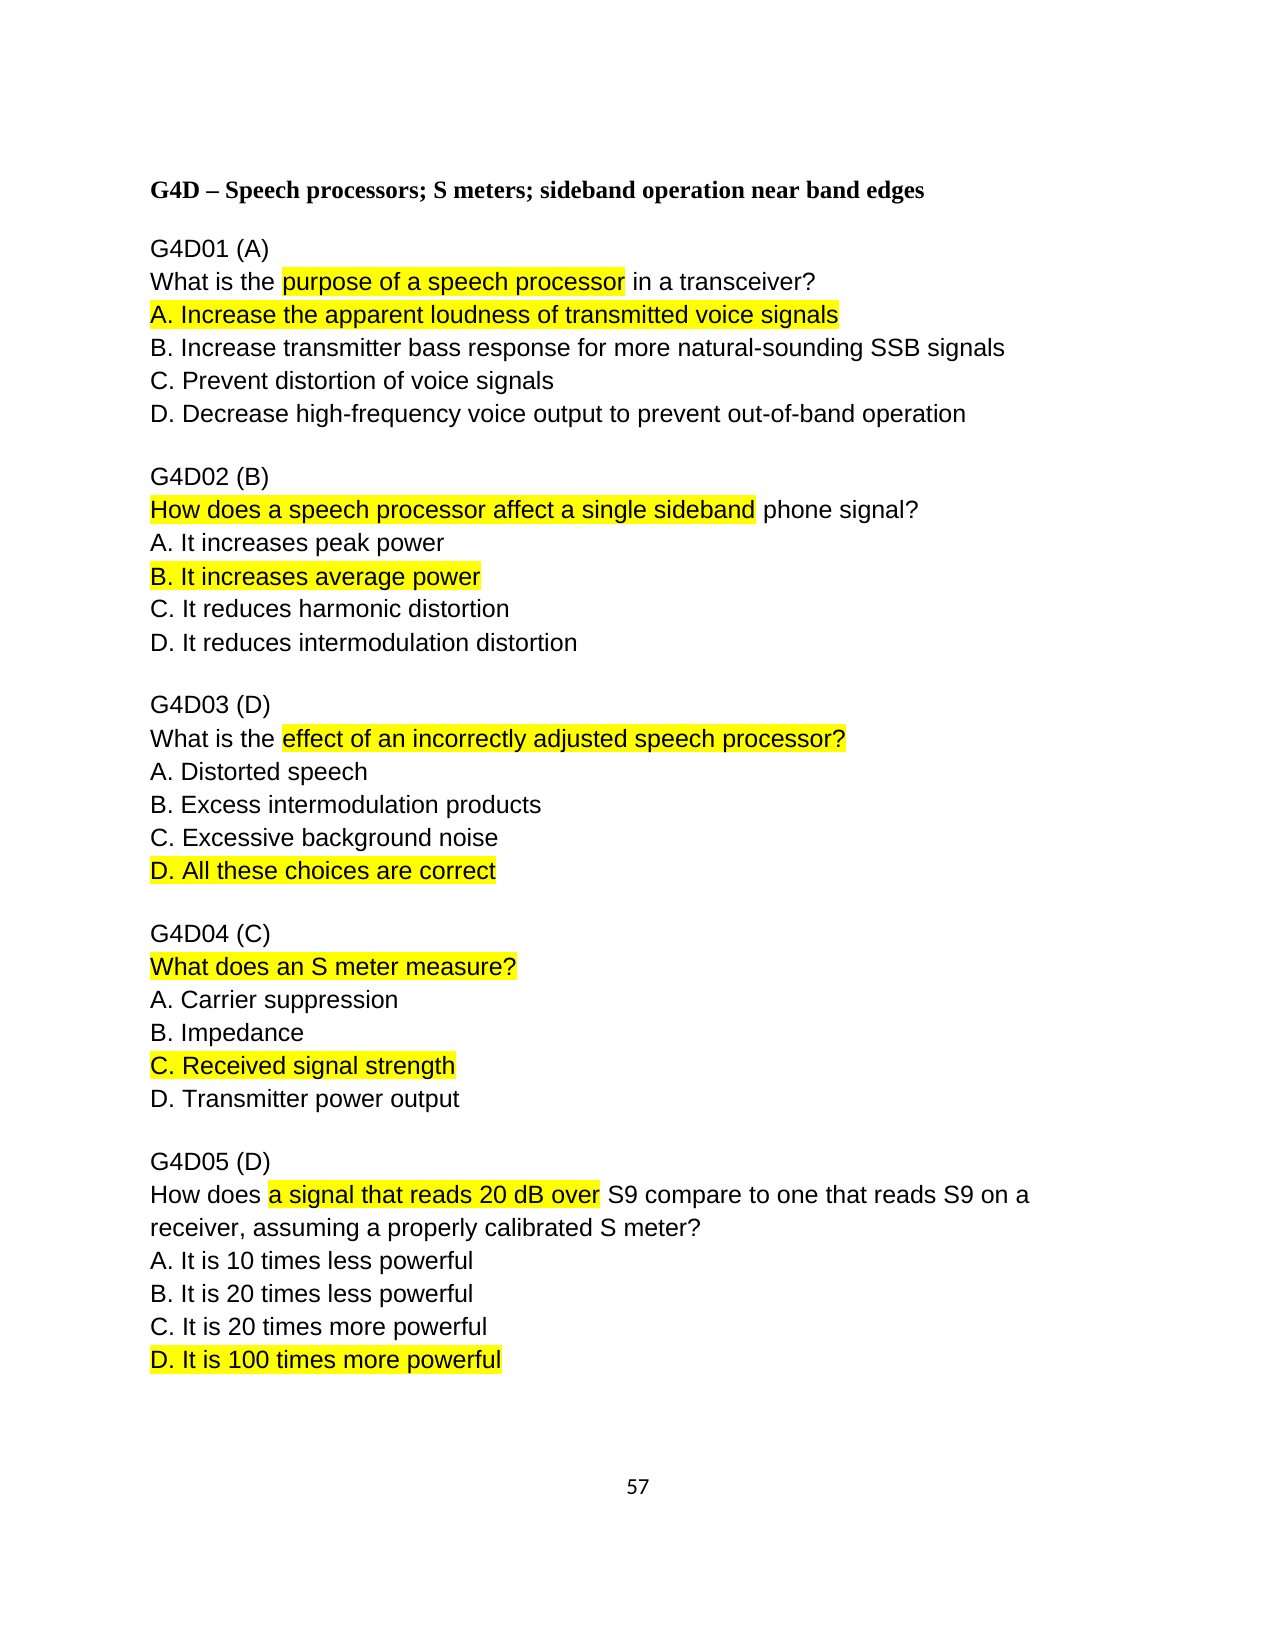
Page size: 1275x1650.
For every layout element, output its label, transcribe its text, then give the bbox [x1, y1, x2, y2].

text G4D02 (B) How does a speech processor affect a single sideband phone signal? A. It increases peak power B. It increases average power C. It reduces harmonic distortion D. It reduces intermodulation distortion [150, 462, 1125, 656]
text G4D01 (A) What is the purpose of a speech processor in a transceiver? A. Increase the apparent loudness of transmitted voice signals B. Increase transmitter bass response for more natural-sounding SSB signals C. Prevent distortion of voice signals D. Decrease high-frequency voice output to prevent out-of-band operation [150, 234, 1125, 428]
text G4D05 (D) How does a signal that reads 20 dB over S9 compare to one that reads S9 on a receiver, assuming a properly calibrated S meter? A. It is 10 times less powerful B. It is 20 times less powerful C. It is 20 times more powerful D. It is 100 times more powerful [150, 1147, 1125, 1374]
subtitle G4D – Speech processors; S meters; sideband operation near band edges [150, 176, 1125, 204]
text G4D04 (C) What does an S meter measure? A. Carrier suppression B. Impedance C. Received signal strength D. Transmitter power output [150, 919, 1125, 1112]
text G4D03 (D) What is the effect of an incorrectly adjusted speech processor? A. Distorted speech B. Excess intermodulation products C. Excessive background noise D. All these choices are correct [150, 691, 1125, 884]
